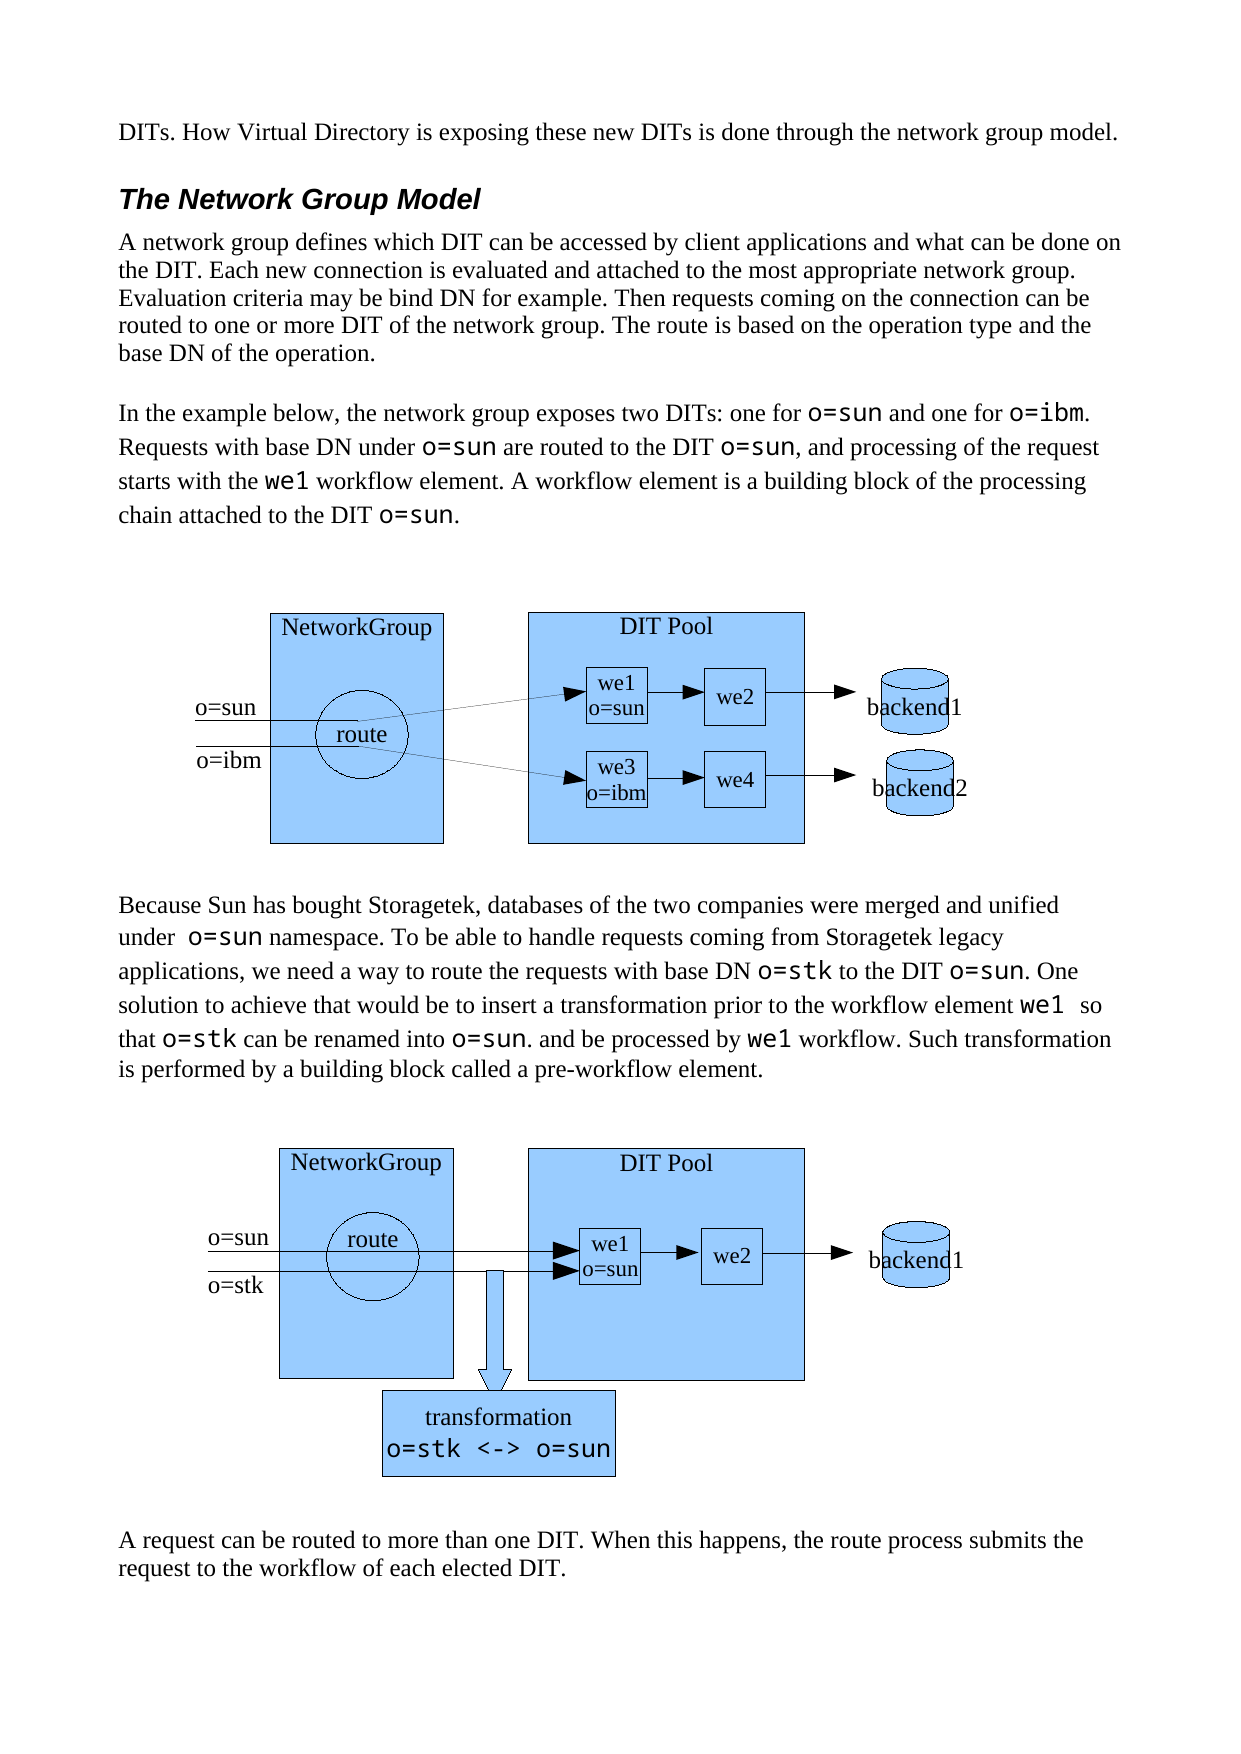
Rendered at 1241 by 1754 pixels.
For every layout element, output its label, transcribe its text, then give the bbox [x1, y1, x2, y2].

subtitle The Network Group Model [118, 183, 1122, 216]
text DITs. How Virtual Directory is exposing these new DITs is done through the network group model. [118, 118, 1122, 146]
text A request can be routed to more than one DIT. When this happens, the route process submits the request to the workflow of each elected DIT. [118, 1526, 1122, 1582]
text In the example below, the network group exposes two DITs: one for o=sun and one for o=ibm. Requests with base DN under o=sun are routed to the DIT o=sun, and processing of the request starts with the we1 workflow element. A workflow element is a building block of the processing chain attached to the DIT o=sun. [118, 395, 1122, 531]
text A network group defines which DIT can be accessed by client applications and what can be done on the DIT. Each new connection is evaluated and attached to the most appropriate network group. Evaluation criteria may be bind DN for example. Then requests coming on the connection can be routed to one or more DIT of the network group. The route is based on the operation type and the base DN of the operation. [118, 228, 1122, 367]
text Because Sun has bought Storagetek, databases of the two companies were merged and unified under o=sun namespace. To be able to handle requests coming from Storagetek legacy applications, we need a way to route the requests with base DN o=stk to the DIT o=sun. One solution to achieve that would be to insert a transformation prior to the workflow element we1 so that o=stk can be renamed into o=sun. and be processed by we1 workflow. Such transformation is performed by a building block called a pre-workflow element. [118, 891, 1122, 1083]
